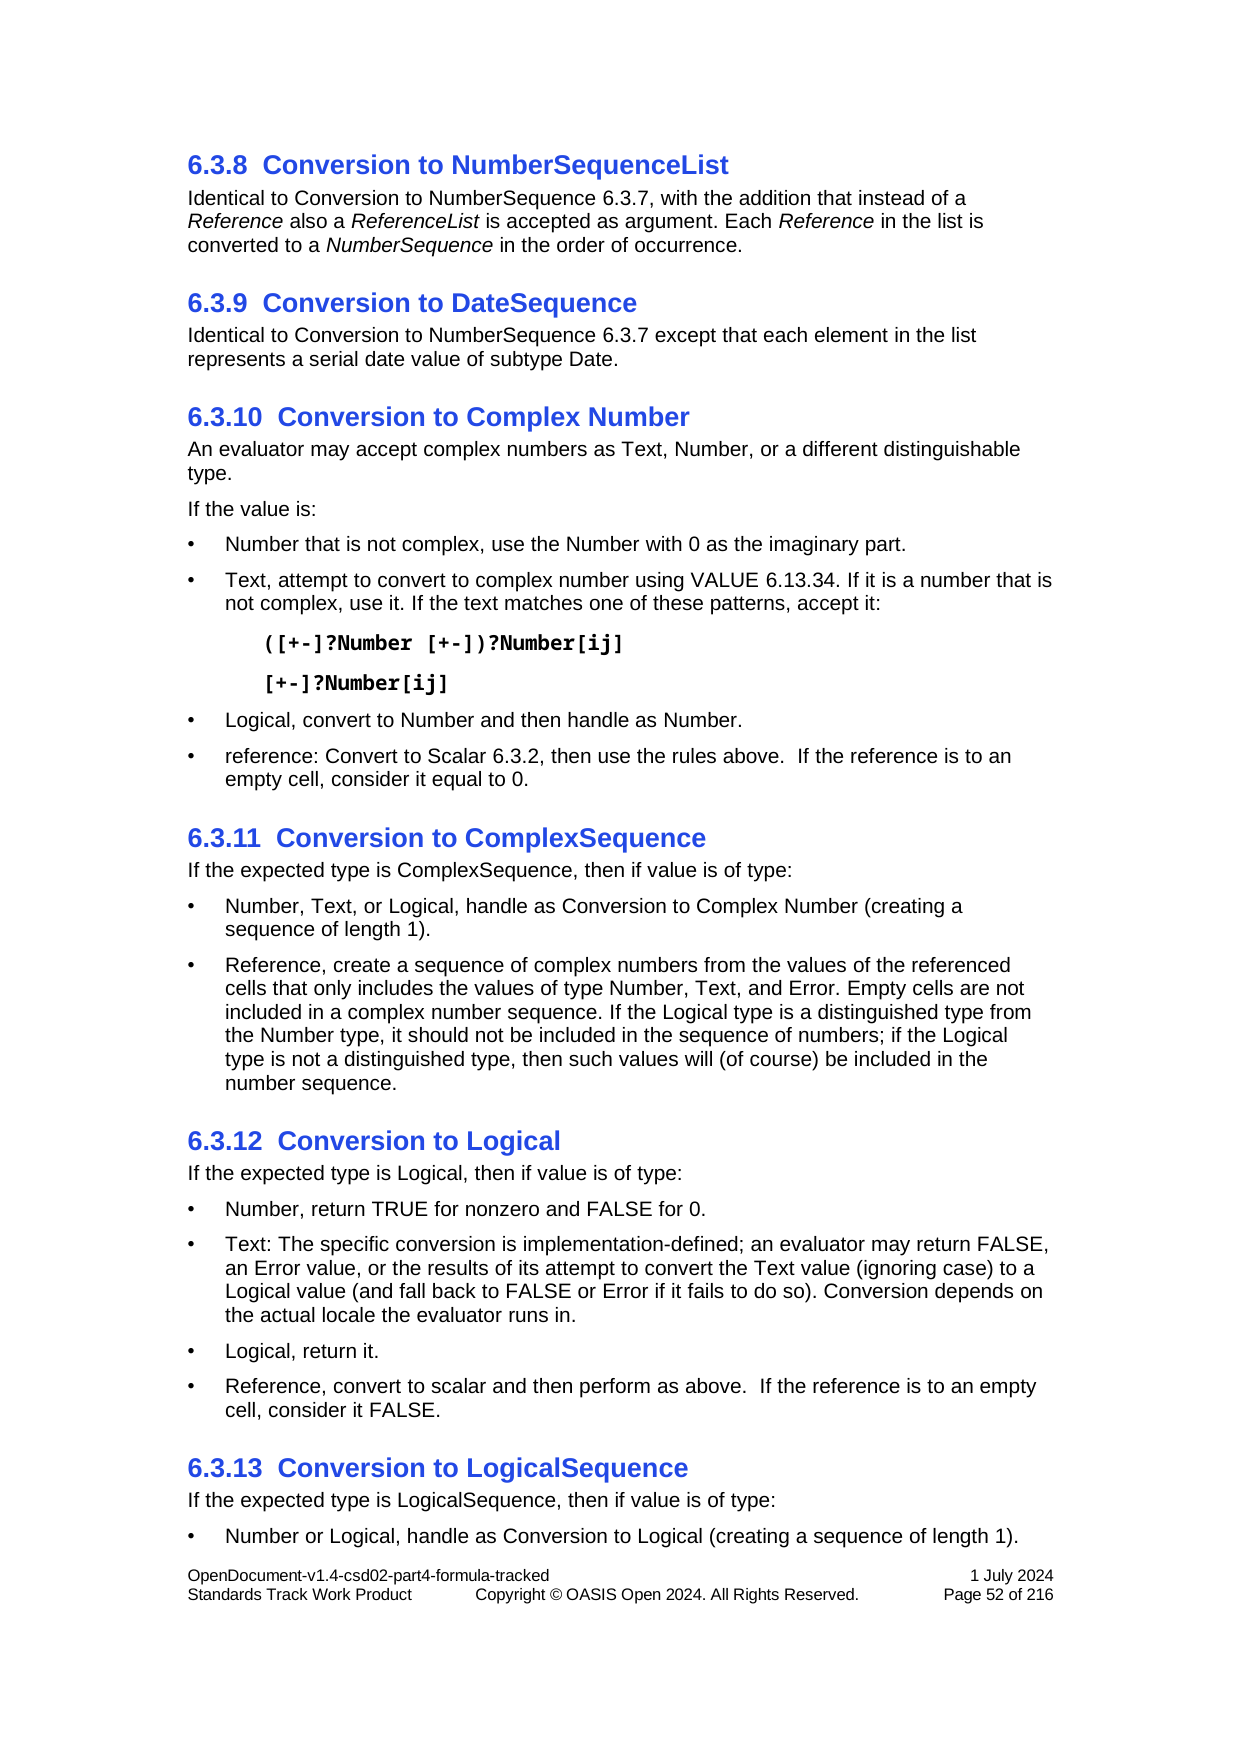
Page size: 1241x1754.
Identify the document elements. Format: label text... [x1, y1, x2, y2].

list Number, return TRUE for nonzero and FALSE for 0. [187, 1197, 1053, 1221]
list Number that is not complex, use the Number with 0 as the imaginary part. [187, 533, 1053, 556]
list Number, Text, or Logical, handle as Conversion to Complex Number (creating a sequence of length 1). [187, 894, 1053, 941]
text Identical to Conversion to NumberSequence 6.3.7, with the addition that instead of a Reference also a ReferenceList is accepted as argument. Each Reference in the list is converted to a NumberSequence in the order of occurrence. [187, 186, 1053, 257]
text If the expected type is Logical, then if value is of type: [187, 1162, 1053, 1185]
list Logical, return it. [187, 1339, 1053, 1363]
list Number or Logical, handle as Conversion to Logical (creating a sequence of length 1). [187, 1524, 1053, 1548]
list Logical, convert to Number and then handle as Number. [187, 709, 1053, 732]
text If the expected type is ComplexSequence, then if value is of type: [187, 858, 1053, 882]
list reference: Convert to Scalar 6.3.2, then use the rules above. If the reference is to an empty cell, consider it equal to 0. [187, 744, 1053, 791]
list Reference, convert to scalar and then perform as above. If the reference is to an empty cell, consider it FALSE. [187, 1375, 1053, 1422]
subtitle Conversion to NumberSequenceList [187, 150, 1053, 180]
list Reference, create a sequence of complex numbers from the values of the referenced cells that only includes the values of type Number, Text, and Error. Empty cells are not included in a complex number sequence. If the Logical type is a distinguished type from the Number type, it should not be included in the sequence of numbers; if the Logical type is not a distinguished type, then such values will (of course) be included in the number sequence. [187, 953, 1053, 1094]
subtitle Conversion to Logical [187, 1126, 1053, 1156]
text If the expected type is LogicalSequence, then if value is of type: [187, 1489, 1053, 1512]
subtitle Conversion to Complex Number [187, 402, 1053, 432]
text [+-]?Number[ij] [187, 668, 1053, 697]
subtitle Conversion to DateSequence [187, 288, 1053, 318]
list Text: The specific conversion is implementation-defined; an evaluator may return FALSE, an Error value, or the results of its attempt to convert the Text value (ignoring case) to a Logical value (and fall back to FALSE or Error if it fails to do so). Conversion depends on the actual locale the evaluator runs in. [187, 1233, 1053, 1327]
text Identical to Conversion to NumberSequence 6.3.7 except that each element in the list represents a serial date value of subtype Date. [187, 324, 1053, 371]
subtitle Conversion to LogicalSequence [187, 1453, 1053, 1483]
subtitle Conversion to ComplexSequence [187, 822, 1053, 852]
text If the value is: [187, 497, 1053, 521]
text An evaluator may accept complex numbers as Text, Number, or a different distinguishable type. [187, 438, 1053, 485]
list Text, attempt to convert to complex number using VALUE 6.13.34. If it is a number that is not complex, use it. If the text matches one of these patterns, accept it: [187, 568, 1053, 615]
text ([+-]?Number [+-])?Number[ij] [187, 627, 1053, 656]
